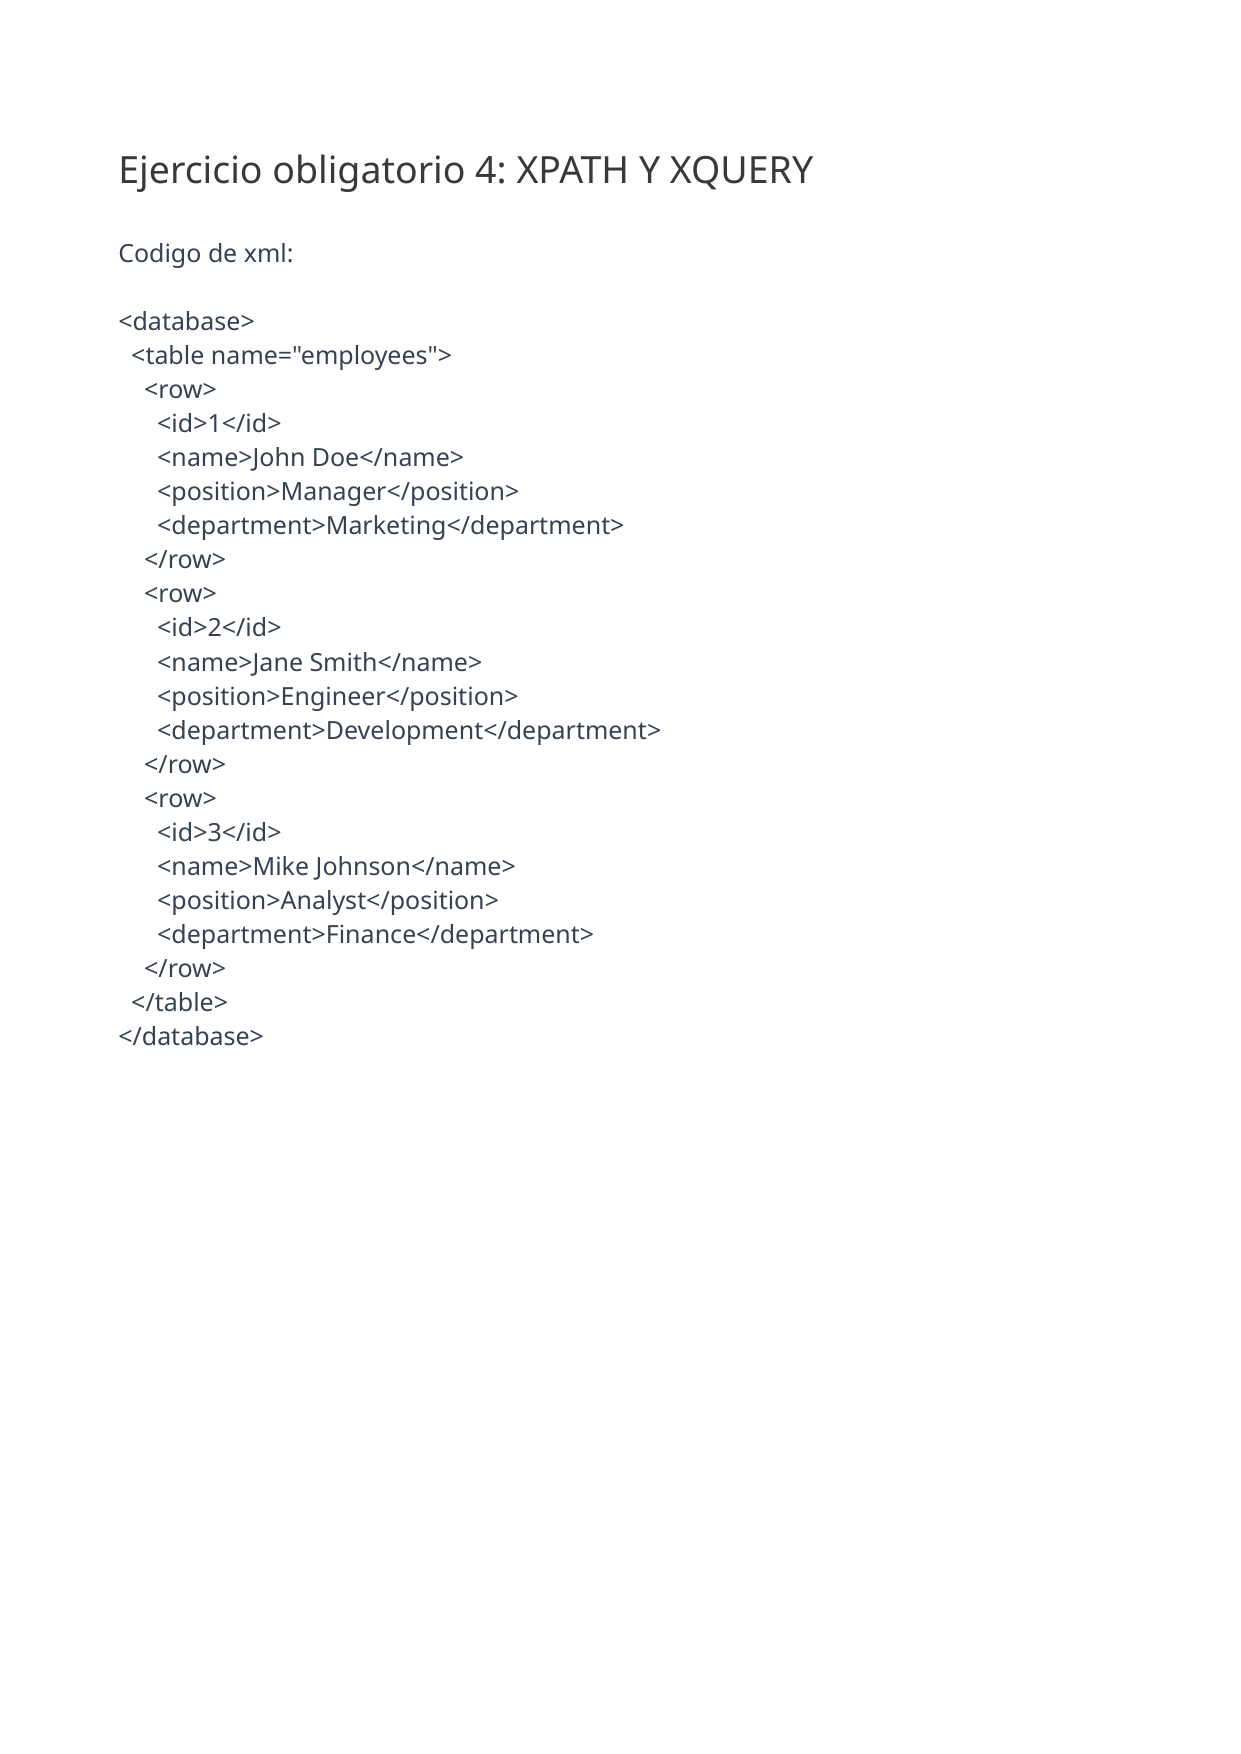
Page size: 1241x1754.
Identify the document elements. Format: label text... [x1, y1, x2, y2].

text <name>John Doe</name> [118, 440, 1122, 474]
text <id>3</id> [118, 814, 1122, 848]
text <position>Analyst</position> [118, 883, 1122, 917]
text <name>Jane Smith</name> [118, 644, 1122, 678]
text <table name="employees"> [118, 338, 1122, 372]
text </row> [118, 542, 1122, 576]
text <row> [118, 780, 1122, 814]
subtitle Ejercicio obligatorio 4: XPATH Y XQUERY [118, 143, 1122, 194]
text </row> [118, 746, 1122, 780]
text <id>2</id> [118, 610, 1122, 644]
text <department>Development</department> [118, 712, 1122, 746]
text Codigo de xml: [118, 235, 1122, 269]
text </row> [118, 951, 1122, 985]
text <position>Engineer</position> [118, 678, 1122, 712]
text <id>1</id> [118, 406, 1122, 440]
text <name>Mike Johnson</name> [118, 848, 1122, 883]
text <database> [118, 303, 1122, 338]
text <department>Finance</department> [118, 917, 1122, 951]
text <row> [118, 372, 1122, 406]
text <position>Manager</position> [118, 474, 1122, 508]
text <department>Marketing</department> [118, 508, 1122, 542]
text </database> [118, 1019, 1122, 1053]
text </table> [118, 985, 1122, 1019]
text <row> [118, 576, 1122, 610]
